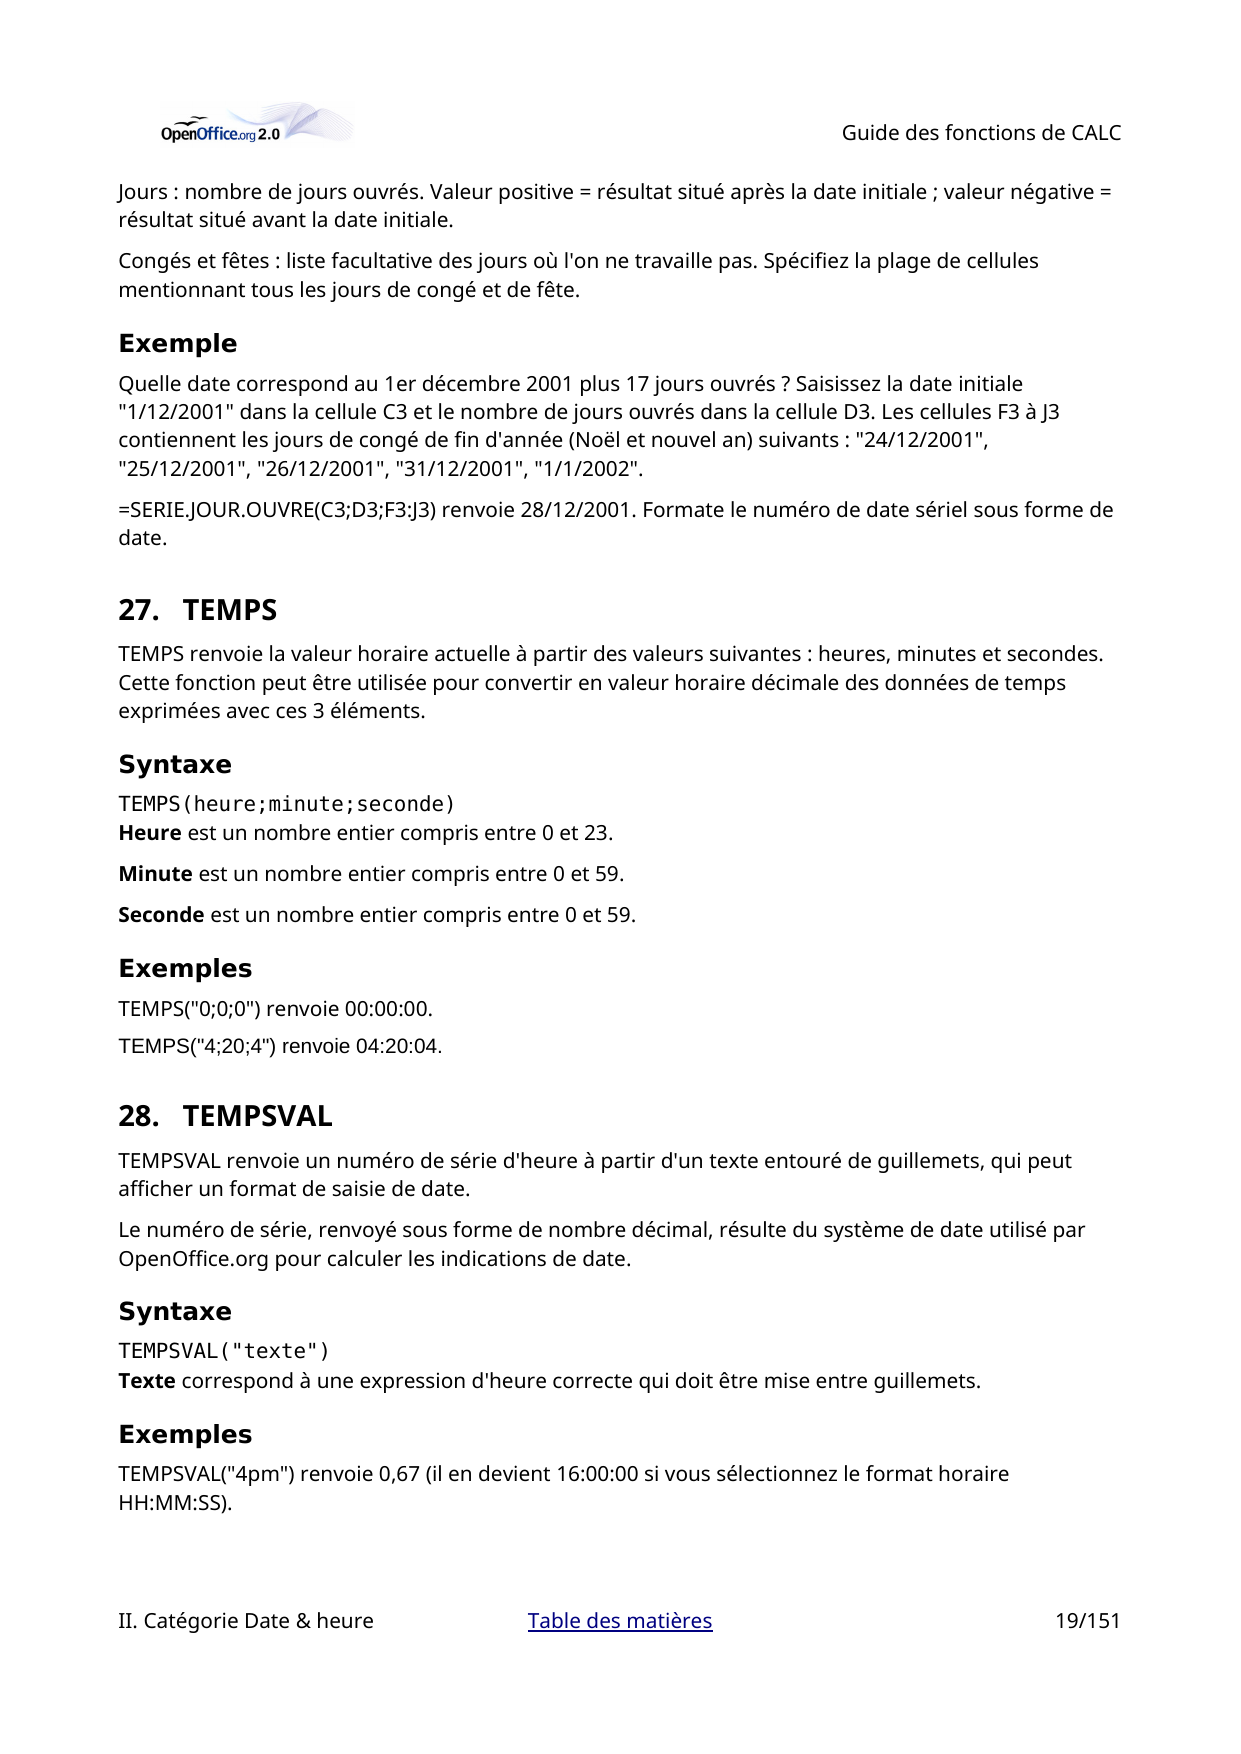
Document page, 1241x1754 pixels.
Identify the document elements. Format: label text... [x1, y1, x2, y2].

subtitle TEMPS [118, 589, 1122, 629]
text Le numéro de série, renvoyé sous forme de nombre décimal, résulte du système de date utilisé par OpenOffice.org pour calculer les indications de date. [118, 1215, 1122, 1272]
text Jours : nombre de jours ouvrés. Valeur positive = résultat situé après la date initiale ; valeur négative = résultat situé avant la date initiale. [118, 177, 1122, 234]
text Heure est un nombre entier compris entre 0 et 23. [118, 818, 1122, 847]
text Minute est un nombre entier compris entre 0 et 59. [118, 859, 1122, 888]
text Congés et fêtes : liste facultative des jours où l'on ne travaille pas. Spécifiez la plage de cellules mentionnant tous les jours de congé et de fête. [118, 246, 1122, 303]
text TEMPSVAL renvoie un numéro de série d'heure à partir d'un texte entouré de guillemets, qui peut afficher un format de saisie de date. [118, 1146, 1122, 1203]
text TEMPS renvoie la valeur horaire actuelle à partir des valeurs suivantes : heures, minutes et secondes. Cette fonction peut être utilisée pour convertir en valeur horaire décimale des données de temps exprimées avec ces 3 éléments. [118, 639, 1122, 725]
text Seconde est un nombre entier compris entre 0 et 59. [118, 900, 1122, 929]
text TEMPSVAL("texte") [118, 1339, 1122, 1364]
subtitle Exemple [118, 329, 1122, 358]
text Texte correspond à une expression d'heure correcte qui doit être mise entre guillemets. [118, 1366, 1122, 1394]
text TEMPS("4;20;4") renvoie 04:20:04. [118, 1035, 1122, 1058]
text TEMPS(heure;minute;seconde) [118, 792, 1122, 816]
text TEMPSVAL("4pm") renvoie 0,67 (il en devient 16:00:00 si vous sélectionnez le format horaire HH:MM:SS). [118, 1459, 1122, 1516]
subtitle TEMPSVAL [118, 1096, 1122, 1135]
text TEMPS("0;0;0") renvoie 00:00:00. [118, 994, 1122, 1022]
subtitle Exemples [118, 954, 1122, 983]
subtitle Syntaxe [118, 750, 1122, 779]
subtitle Syntaxe [118, 1298, 1122, 1327]
subtitle Exemples [118, 1420, 1122, 1449]
text =SERIE.JOUR.OUVRE(C3;D3;F3:J3) renvoie 28/12/2001. Formate le numéro de date sériel sous forme de date. [118, 495, 1122, 552]
text Quelle date correspond au 1er décembre 2001 plus 17 jours ouvrés ? Saisissez la date initiale "1/12/2001" dans la cellule C3 et le nombre de jours ouvrés dans la cellule D3. Les cellules F3 à J3 contiennent les jours de congé de fin d'année (Noël et nouvel an) suivants : "24/12/2001", "25/12/2001", "26/12/2001", "31/12/2001", "1/1/2002". [118, 369, 1122, 482]
